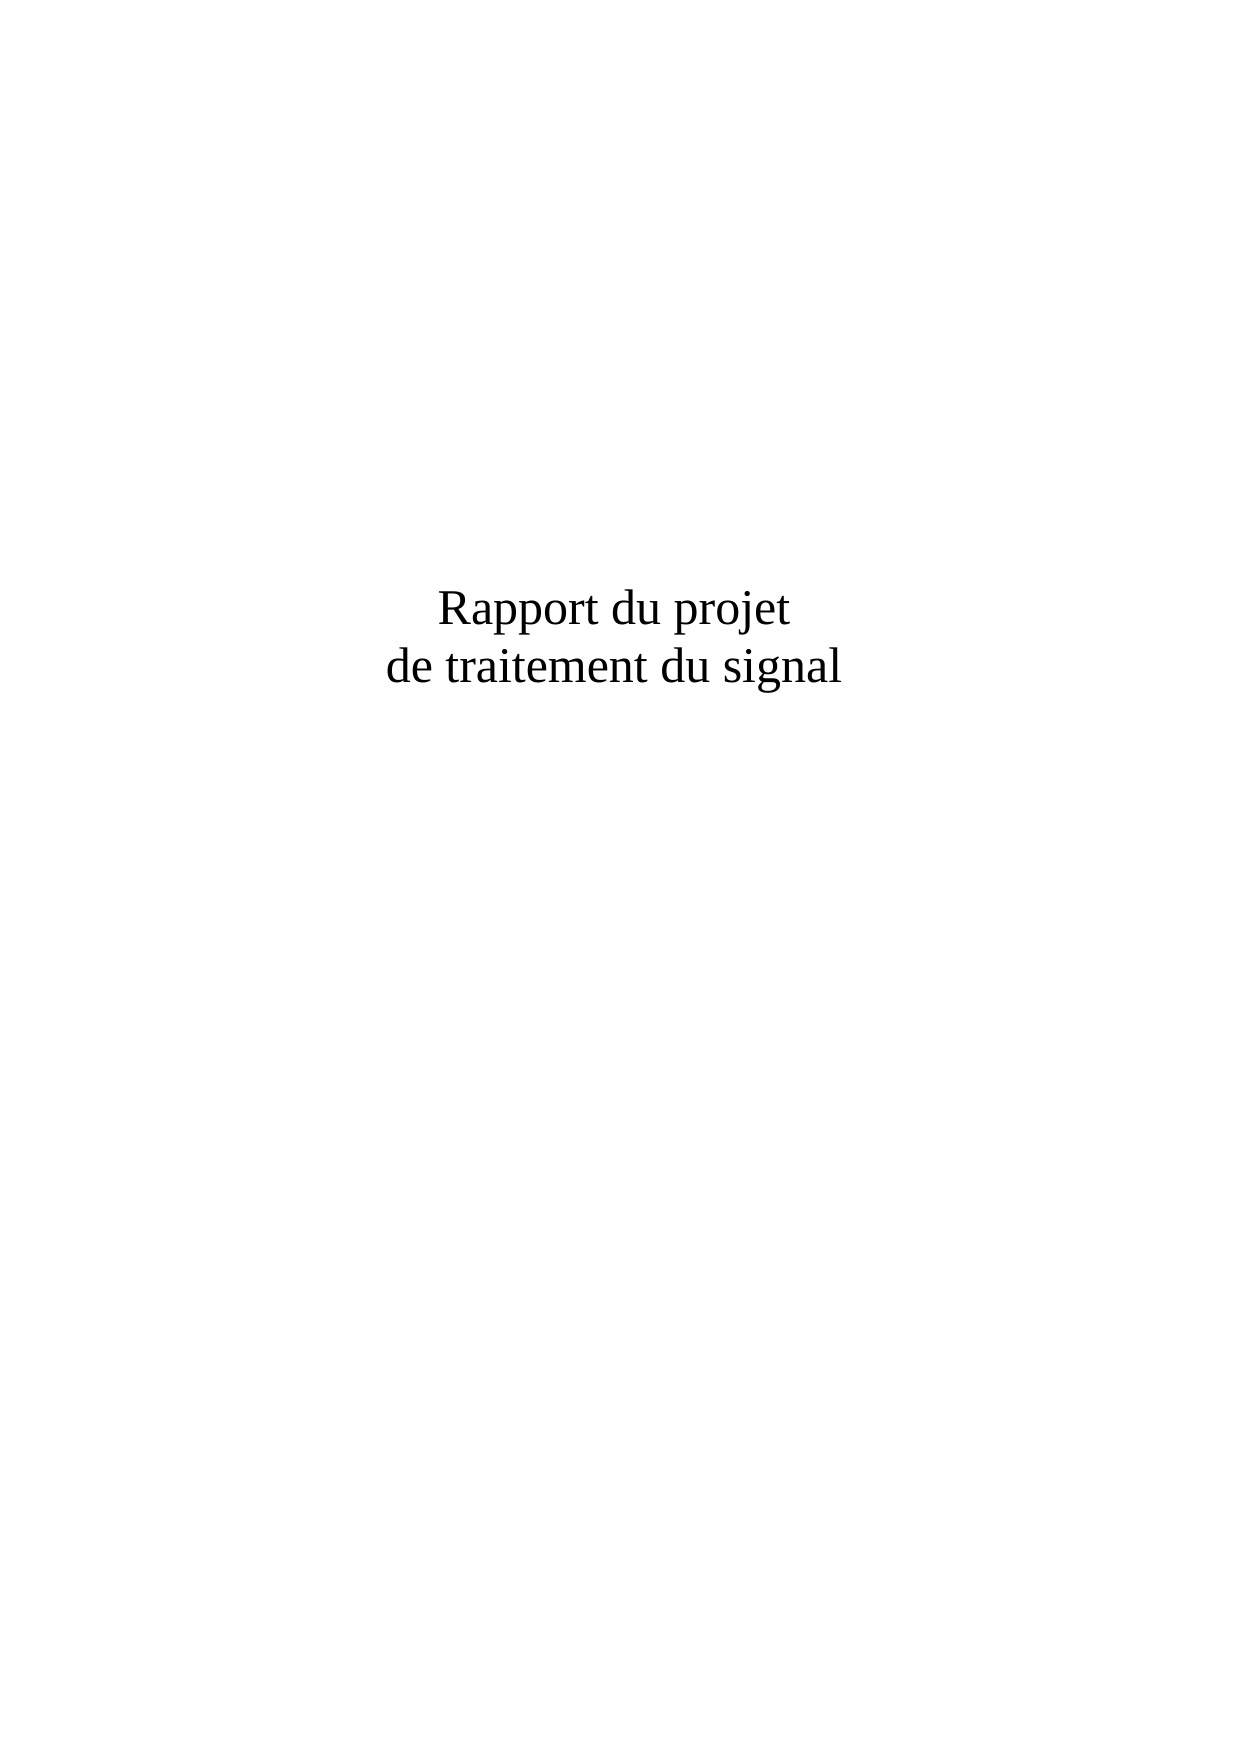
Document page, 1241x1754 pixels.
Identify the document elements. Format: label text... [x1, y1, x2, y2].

text Rapport du projet [118, 578, 1122, 636]
text de traitement du signal [118, 636, 1122, 693]
